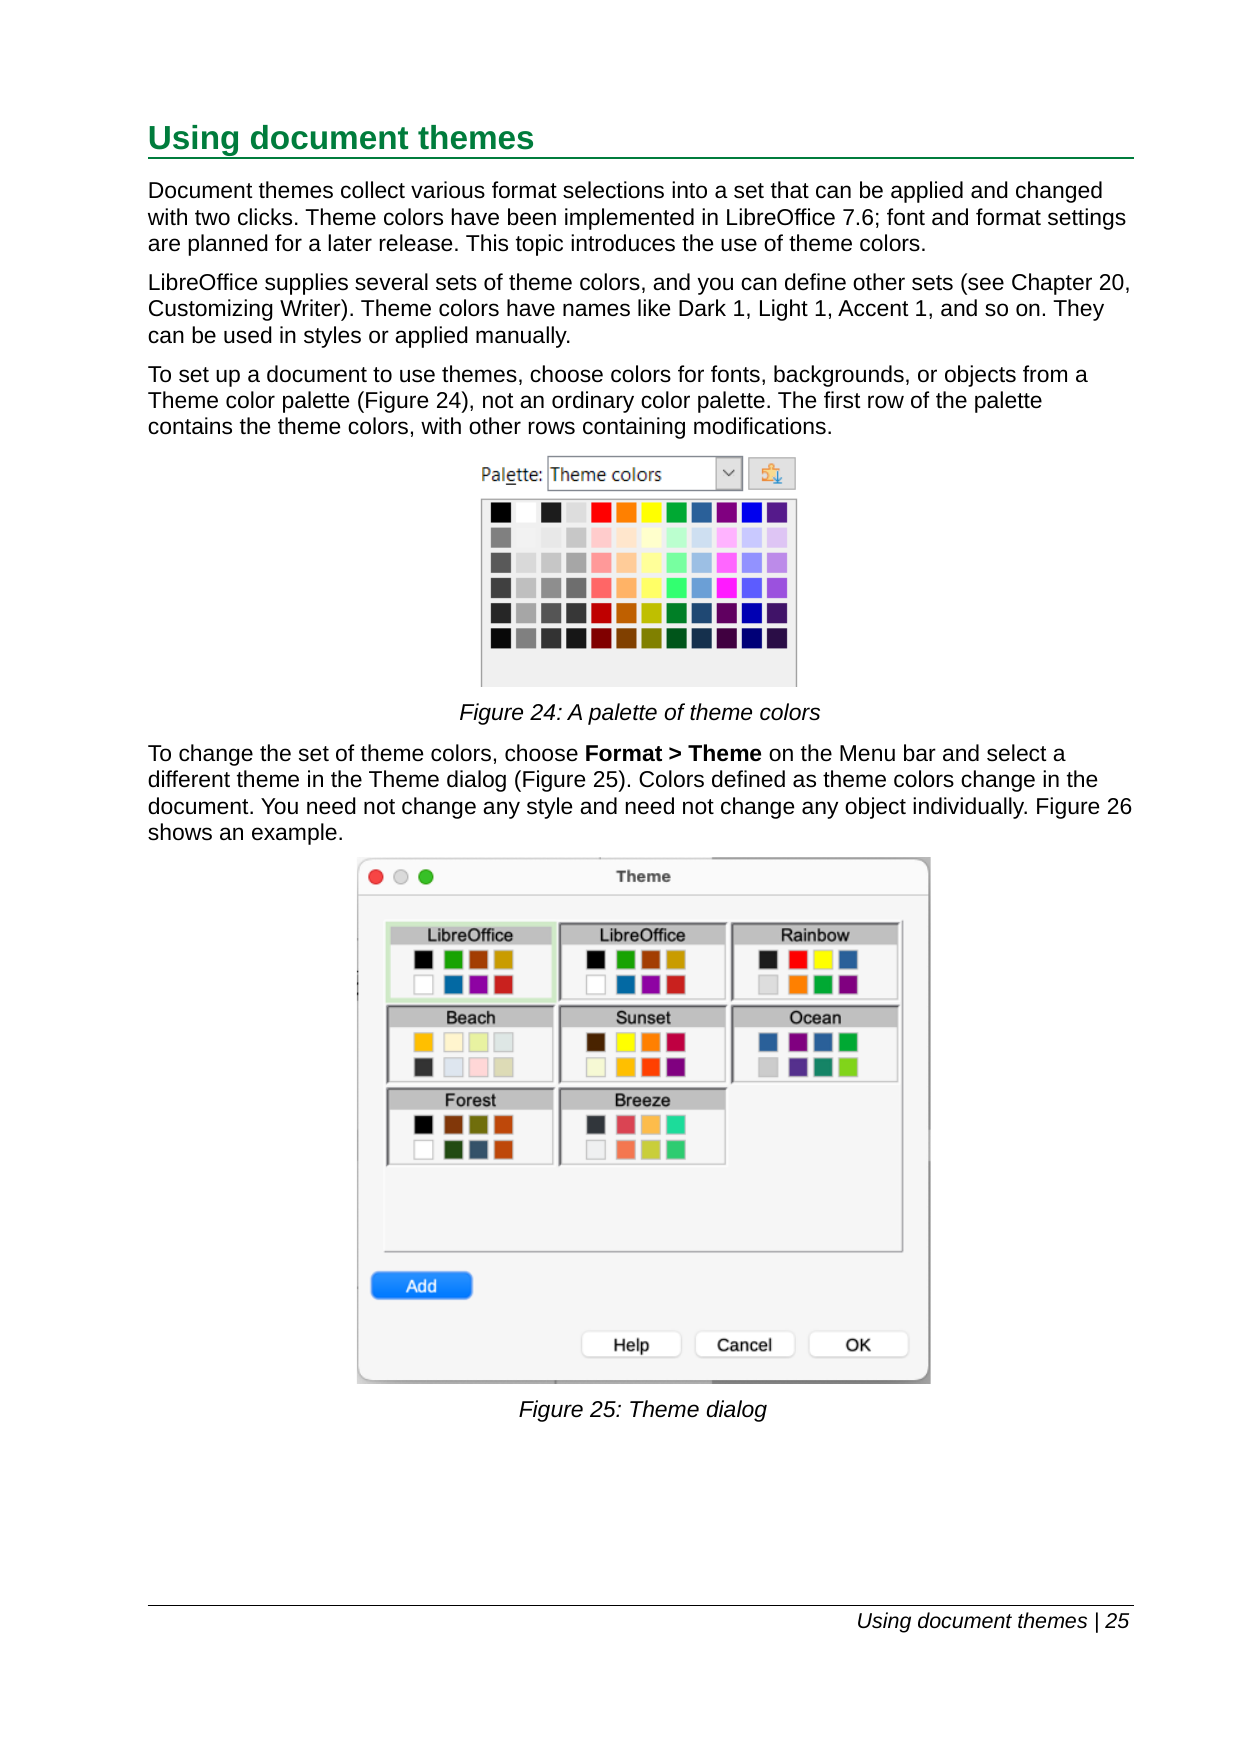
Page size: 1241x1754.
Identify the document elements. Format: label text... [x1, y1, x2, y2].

text Figure 25: Theme dialog [354, 1396, 933, 1422]
text Figure 24: A palette of theme colors [446, 699, 835, 725]
picture [476, 452, 806, 687]
text LibreOffice supplies several sets of theme colors, and you can define other sets (see Chapter 20, Customizing Writer). Theme colors have names like Dark 1, Light 1, Accent 1, and so on. They can be used in styles or applied manually. [148, 269, 1134, 348]
text To change the set of theme colors, choose Format > Theme on the Menu bar and select a different theme in the Theme dialog (Figure 25). Colors defined as theme colors change in the document. You need not change any style and need not change any object individually. Figure 26 shows an example. [148, 740, 1134, 845]
picture [356, 857, 931, 1384]
text To set up a document to use themes, choose colors for fonts, backgrounds, or objects from a Theme color palette (Figure 24), not an ordinary color palette. The first row of the palette contains the theme colors, with other rows containing modifications. [148, 361, 1134, 439]
subtitle Using document themes [148, 118, 1134, 157]
text Document themes collect various format selections into a set that can be applied and changed with two clicks. Theme colors have been implemented in LibreOffice 7.6; font and format settings are planned for a later release. This topic introduces the use of theme colors. [148, 177, 1134, 256]
